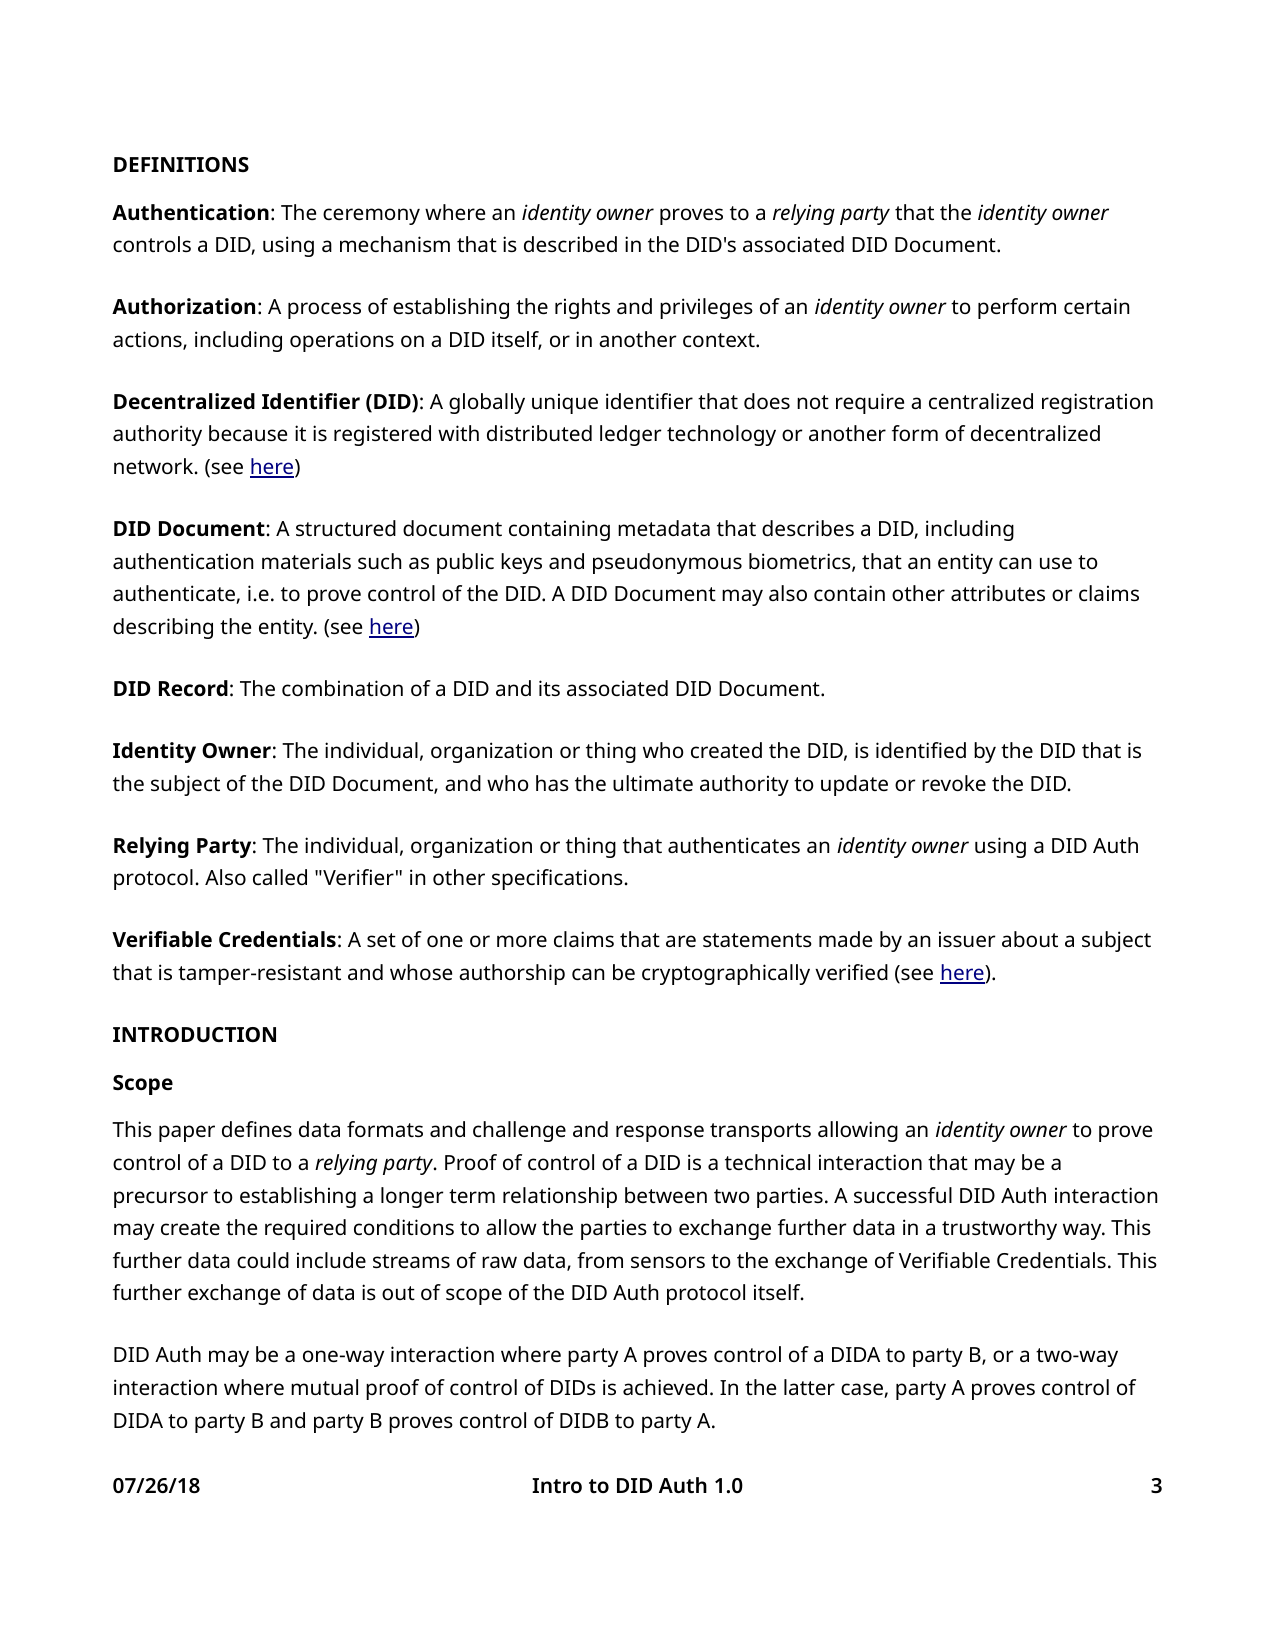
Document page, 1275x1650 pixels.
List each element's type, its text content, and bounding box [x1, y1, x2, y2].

text Relying Party: The individual, organization or thing that authenticates an identity owner using a DID Auth protocol. Also called "Verifier" in other specifications. [112, 831, 1162, 892]
text Identity Owner: The individual, organization or thing who created the DID, is identified by the DID that is the subject of the DID Document, and who has the ultimate authority to update or revoke the DID. [112, 736, 1162, 797]
text DID Record: The combination of a DID and its associated DID Document. [112, 674, 1162, 703]
text DID Document: A structured document containing metadata that describes a DID, including authentication materials such as public keys and pseudonymous biometrics, that an entity can use to authenticate, i.e. to prove control of the DID. A DID Document may also contain other attributes or claims describing the entity. (see here) [112, 514, 1162, 641]
text Authentication: The ceremony where an identity owner proves to a relying party that the identity owner controls a DID, using a mechanism that is described in the DID's associated DID Document. [112, 198, 1162, 259]
subtitle Introduction [112, 1020, 1162, 1049]
text Decentralized Identifier (DID): A globally unique identifier that does not require a centralized registration authority because it is registered with distributed ledger technology or another form of decentralized network. (see here) [112, 387, 1162, 481]
text Verifiable Credentials: A set of one or more claims that are statements made by an issuer about a subject that is tamper-resistant and whose authorship can be cryptographically verified (see here). [112, 926, 1162, 987]
subtitle Scope [112, 1068, 1162, 1096]
text DID Auth may be a one-way interaction where party A proves control of a DIDA to party B, or a two-way interaction where mutual proof of control of DIDs is achieved. In the latter case, party A proves control of DIDA to party B and party B proves control of DIDB to party A. [112, 1341, 1162, 1434]
text This paper defines data formats and challenge and response transports allowing an identity owner to prove control of a DID to a relying party. Proof of control of a DID is a technical interaction that may be a precursor to establishing a longer term relationship between two parties. A successful DID Auth interaction may create the required conditions to allow the parties to exchange further data in a trustworthy way. This further data could include streams of raw data, from sensors to the exchange of Verifiable Credentials. This further exchange of data is out of scope of the DID Auth protocol itself. [112, 1116, 1162, 1307]
text Authorization: A process of establishing the rights and privileges of an identity owner to perform certain actions, including operations on a DID itself, or in another context. [112, 292, 1162, 353]
subtitle Definitions [112, 150, 1162, 178]
